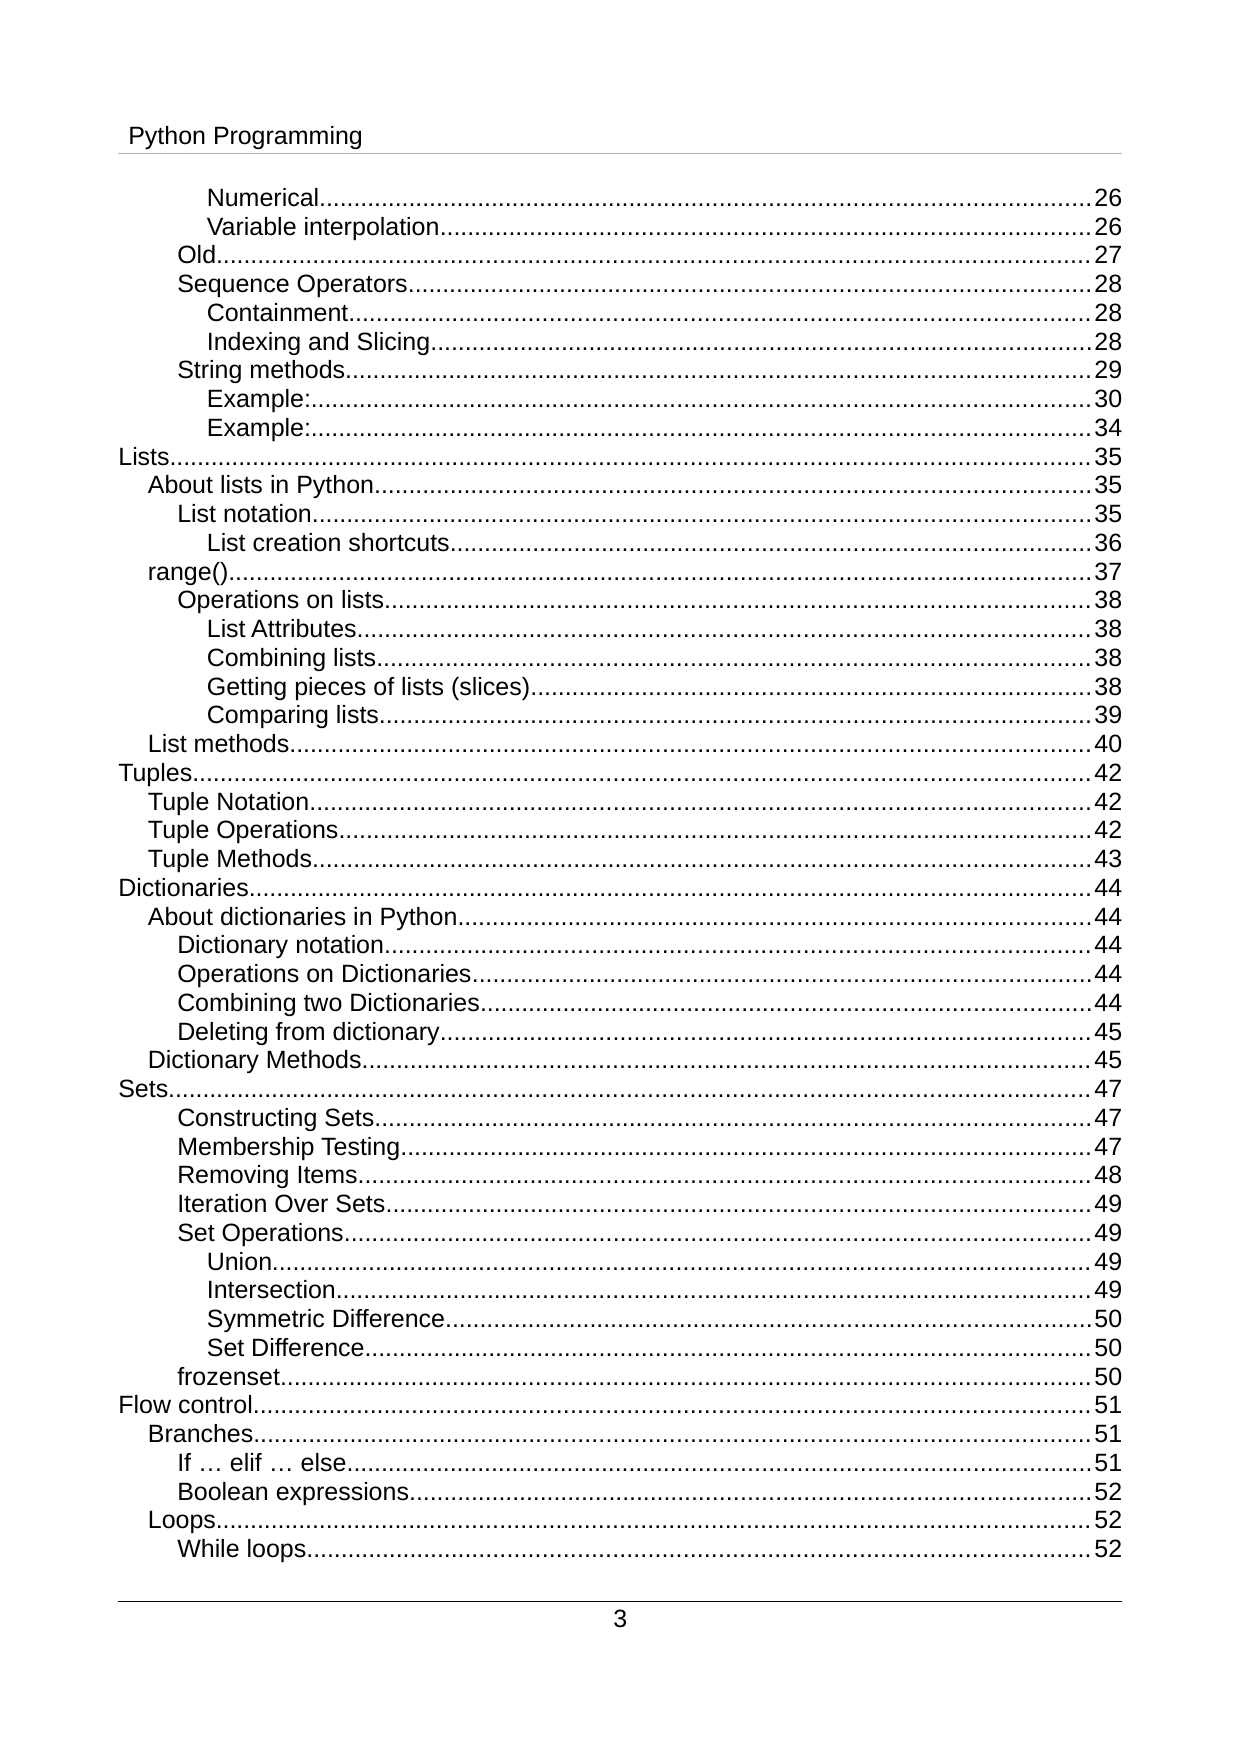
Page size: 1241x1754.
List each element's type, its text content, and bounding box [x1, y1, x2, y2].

text Operations on Dictionaries 44 [177, 959, 1122, 988]
text String methods 29 [177, 355, 1122, 384]
text About dictionaries in Python 44 [148, 902, 1122, 930]
text List notation 35 [177, 499, 1122, 528]
text Variable interpolation 26 [207, 212, 1122, 240]
text Tuples 42 [118, 758, 1122, 787]
text Iteration Over Sets 49 [177, 1189, 1122, 1218]
text Constructing Sets 47 [177, 1103, 1122, 1132]
text Example: 30 [207, 384, 1122, 413]
text Dictionaries 44 [118, 873, 1122, 902]
text range() 37 [148, 557, 1122, 585]
text Comparing lists 39 [207, 700, 1122, 729]
text List methods 40 [148, 729, 1122, 758]
text Loops 52 [148, 1505, 1122, 1534]
text Union 49 [207, 1247, 1122, 1275]
text Example: 34 [207, 413, 1122, 442]
text Dictionary notation 44 [177, 930, 1122, 959]
text Deleting from dictionary 45 [177, 1017, 1122, 1045]
text Lists 35 [118, 442, 1122, 470]
text Set Operations 49 [177, 1218, 1122, 1247]
text List Attributes 38 [207, 614, 1122, 643]
text Boolean expressions 52 [177, 1477, 1122, 1505]
text Sets 47 [118, 1074, 1122, 1103]
text Combining lists 38 [207, 643, 1122, 672]
text Tuple Methods 43 [148, 844, 1122, 873]
text Tuple Operations 42 [148, 815, 1122, 844]
text frozenset 50 [177, 1362, 1122, 1390]
text Flow control 51 [118, 1390, 1122, 1419]
text Dictionary Methods 45 [148, 1045, 1122, 1074]
text Sequence Operators 28 [177, 269, 1122, 298]
text While loops 52 [177, 1534, 1122, 1563]
text Intersection 49 [207, 1275, 1122, 1304]
text Operations on lists 38 [177, 585, 1122, 614]
text Getting pieces of lists (slices) 38 [207, 672, 1122, 700]
text Tuple Notation 42 [148, 787, 1122, 815]
text Containment 28 [207, 298, 1122, 327]
text List creation shortcuts 36 [207, 528, 1122, 557]
text Set Difference 50 [207, 1333, 1122, 1362]
text Removing Items 48 [177, 1160, 1122, 1189]
text Indexing and Slicing 28 [207, 327, 1122, 355]
text Symmetric Difference 50 [207, 1304, 1122, 1333]
text Branches 51 [148, 1419, 1122, 1448]
text Old 27 [177, 240, 1122, 269]
text If … elif … else 51 [177, 1448, 1122, 1477]
text Combining two Dictionaries 44 [177, 988, 1122, 1017]
text Membership Testing 47 [177, 1132, 1122, 1160]
text Numerical 26 [207, 183, 1122, 212]
text About lists in Python 35 [148, 470, 1122, 499]
